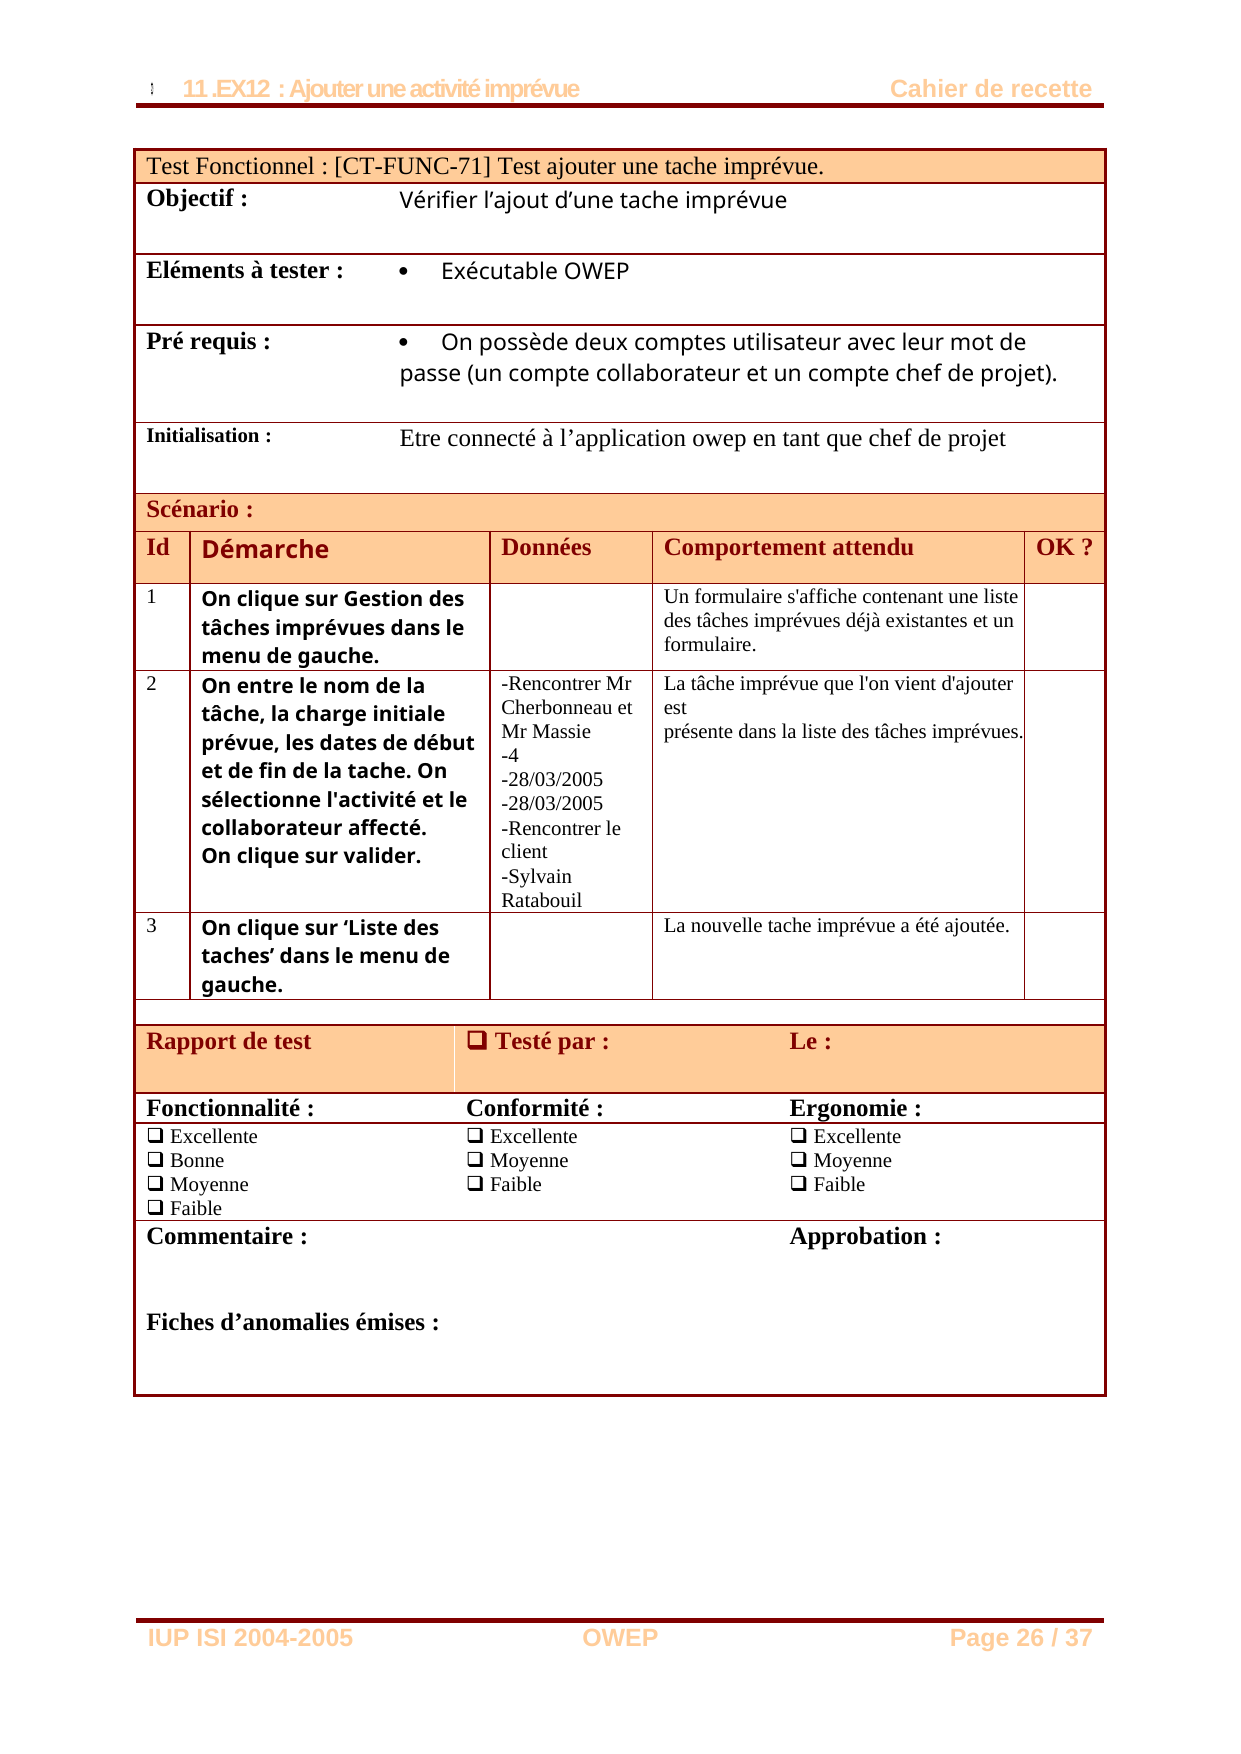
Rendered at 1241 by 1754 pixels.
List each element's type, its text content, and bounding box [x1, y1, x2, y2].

table_cell Exécutable OWEP [388, 255, 1104, 291]
table_cell Pré requis : [136, 326, 388, 388]
table_cell [388, 220, 1104, 253]
table_cell Démarche [191, 532, 489, 583]
table_cell Approbation : [778, 1221, 1104, 1394]
table_cell Id [136, 532, 189, 583]
table_cell [491, 584, 652, 669]
table_cell  Excellente  Bonne  Moyenne  Faible [136, 1124, 454, 1220]
table_cell Fonctionnalité : [136, 1094, 454, 1122]
table_cell On clique sur ‘Liste des taches’ dans le menu de gauche. [191, 913, 489, 998]
table_cell Initialisation : [136, 423, 388, 459]
table_cell [136, 291, 388, 324]
table_cell [388, 388, 1104, 421]
table_cell On possède deux comptes utilisateur avec leur mot de passe (un compte collaborateur et un compte chef de projet). [388, 326, 1104, 388]
table_cell [1025, 584, 1104, 669]
table_cell  Testé par : [455, 1026, 778, 1092]
table_cell Comportement attendu [653, 532, 1024, 583]
table_cell Etre connecté à l’application owep en tant que chef de projet [388, 423, 1104, 459]
table_cell La tâche imprévue que l'on vient d'ajouter est présente dans la liste des tâches imprévues. [653, 671, 1024, 912]
table_cell Scénario : [136, 494, 1104, 531]
table_cell [136, 388, 388, 421]
table_cell  Excellente  Moyenne  Faible [778, 1124, 1104, 1220]
table_cell [1025, 913, 1104, 998]
table_cell On entre le nom de la tâche, la charge initiale prévue, les dates de début et de fin de la tache. On sélectionne l'activité et le collaborateur affecté. On clique sur valider. [191, 671, 489, 912]
table_cell [491, 913, 652, 998]
table_cell [136, 460, 388, 493]
table_cell Rapport de test [136, 1026, 454, 1092]
table_cell On clique sur Gestion des tâches imprévues dans le menu de gauche. [191, 584, 489, 669]
table_cell Vérifier l’ajout d’une tache imprévue [388, 184, 1104, 220]
table_cell Le : [778, 1026, 1104, 1092]
table_cell Un formulaire s'affiche contenant une liste des tâches imprévues déjà existantes et un formulaire. [653, 584, 1024, 669]
table_header Test Fonctionnel : [CT-FUNC-71] Test ajouter une tache imprévue. [136, 151, 1104, 182]
table_cell Conformité : [455, 1094, 778, 1122]
table_cell -Rencontrer Mr Cherbonneau et Mr Massie -4 -28/03/2005 -28/03/2005 -Rencontrer le client -Sylvain Ratabouil [491, 671, 652, 912]
table_cell [1025, 671, 1104, 912]
table_cell Données [491, 532, 652, 583]
table_cell Objectif : [136, 184, 388, 220]
table_cell Commentaire : Fiches d’anomalies émises : [136, 1221, 778, 1394]
table_cell 3 [136, 913, 189, 998]
table_cell [388, 291, 1104, 324]
table_cell [136, 220, 388, 253]
table_cell La nouvelle tache imprévue a été ajoutée. [653, 913, 1024, 998]
table_cell Ergonomie : [778, 1094, 1104, 1122]
table_cell Eléments à tester : [136, 255, 388, 291]
table_cell 2 [136, 671, 189, 912]
table_cell [388, 460, 1104, 493]
table_cell OK ? [1025, 532, 1104, 583]
table_cell 1 [136, 584, 189, 669]
table_cell [136, 1000, 1104, 1024]
table_cell  Excellente  Moyenne  Faible [455, 1124, 778, 1220]
